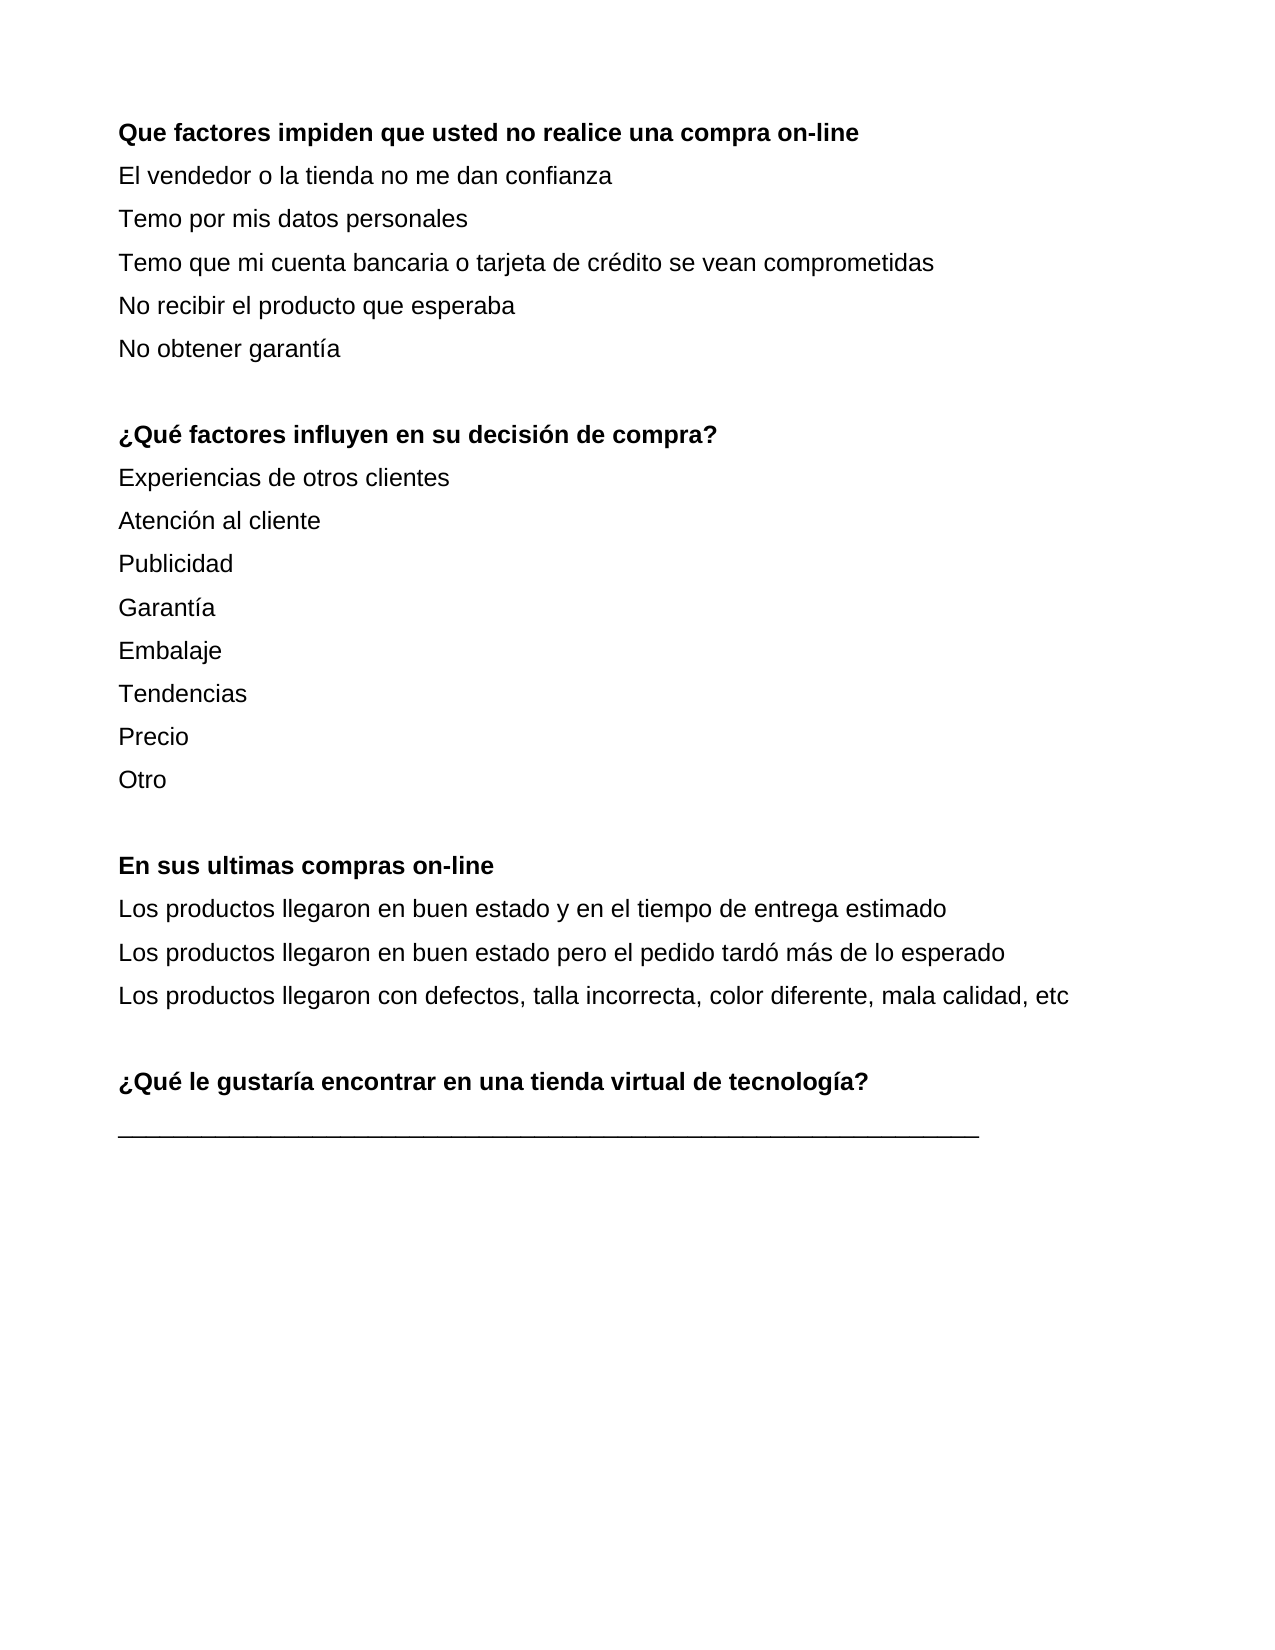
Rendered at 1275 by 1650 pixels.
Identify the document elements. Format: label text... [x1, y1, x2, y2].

subtitle Precio [118, 722, 1157, 751]
subtitle Temo que mi cuenta bancaria o tarjeta de crédito se vean comprometidas [118, 247, 1157, 276]
subtitle En sus ultimas compras on-line [118, 851, 1157, 880]
subtitle Tendencias [118, 679, 1157, 707]
subtitle Garantía [118, 592, 1157, 621]
subtitle ¿Qué le gustaría encontrar en una tienda virtual de tecnología? [118, 1067, 1157, 1096]
subtitle Los productos llegaron en buen estado y en el tiempo de entrega estimado [118, 894, 1157, 923]
subtitle Temo por mis datos personales [118, 204, 1157, 233]
subtitle El vendedor o la tienda no me dan confianza [118, 161, 1157, 190]
subtitle No obtener garantía [118, 334, 1157, 362]
subtitle Que factores impiden que usted no realice una compra on-line [118, 118, 1157, 147]
subtitle Los productos llegaron con defectos, talla incorrecta, color diferente, mala calidad, etc [118, 981, 1157, 1009]
subtitle ______________________________________________________________ [118, 1110, 1157, 1139]
subtitle No recibir el producto que esperaba [118, 291, 1157, 319]
subtitle Los productos llegaron en buen estado pero el pedido tardó más de lo esperado [118, 937, 1157, 966]
subtitle Atención al cliente [118, 506, 1157, 535]
subtitle Publicidad [118, 549, 1157, 578]
subtitle Embalaje [118, 636, 1157, 664]
subtitle Otro [118, 765, 1157, 794]
subtitle Experiencias de otros clientes [118, 463, 1157, 492]
subtitle ¿Qué factores influyen en su decisión de compra? [118, 420, 1157, 449]
